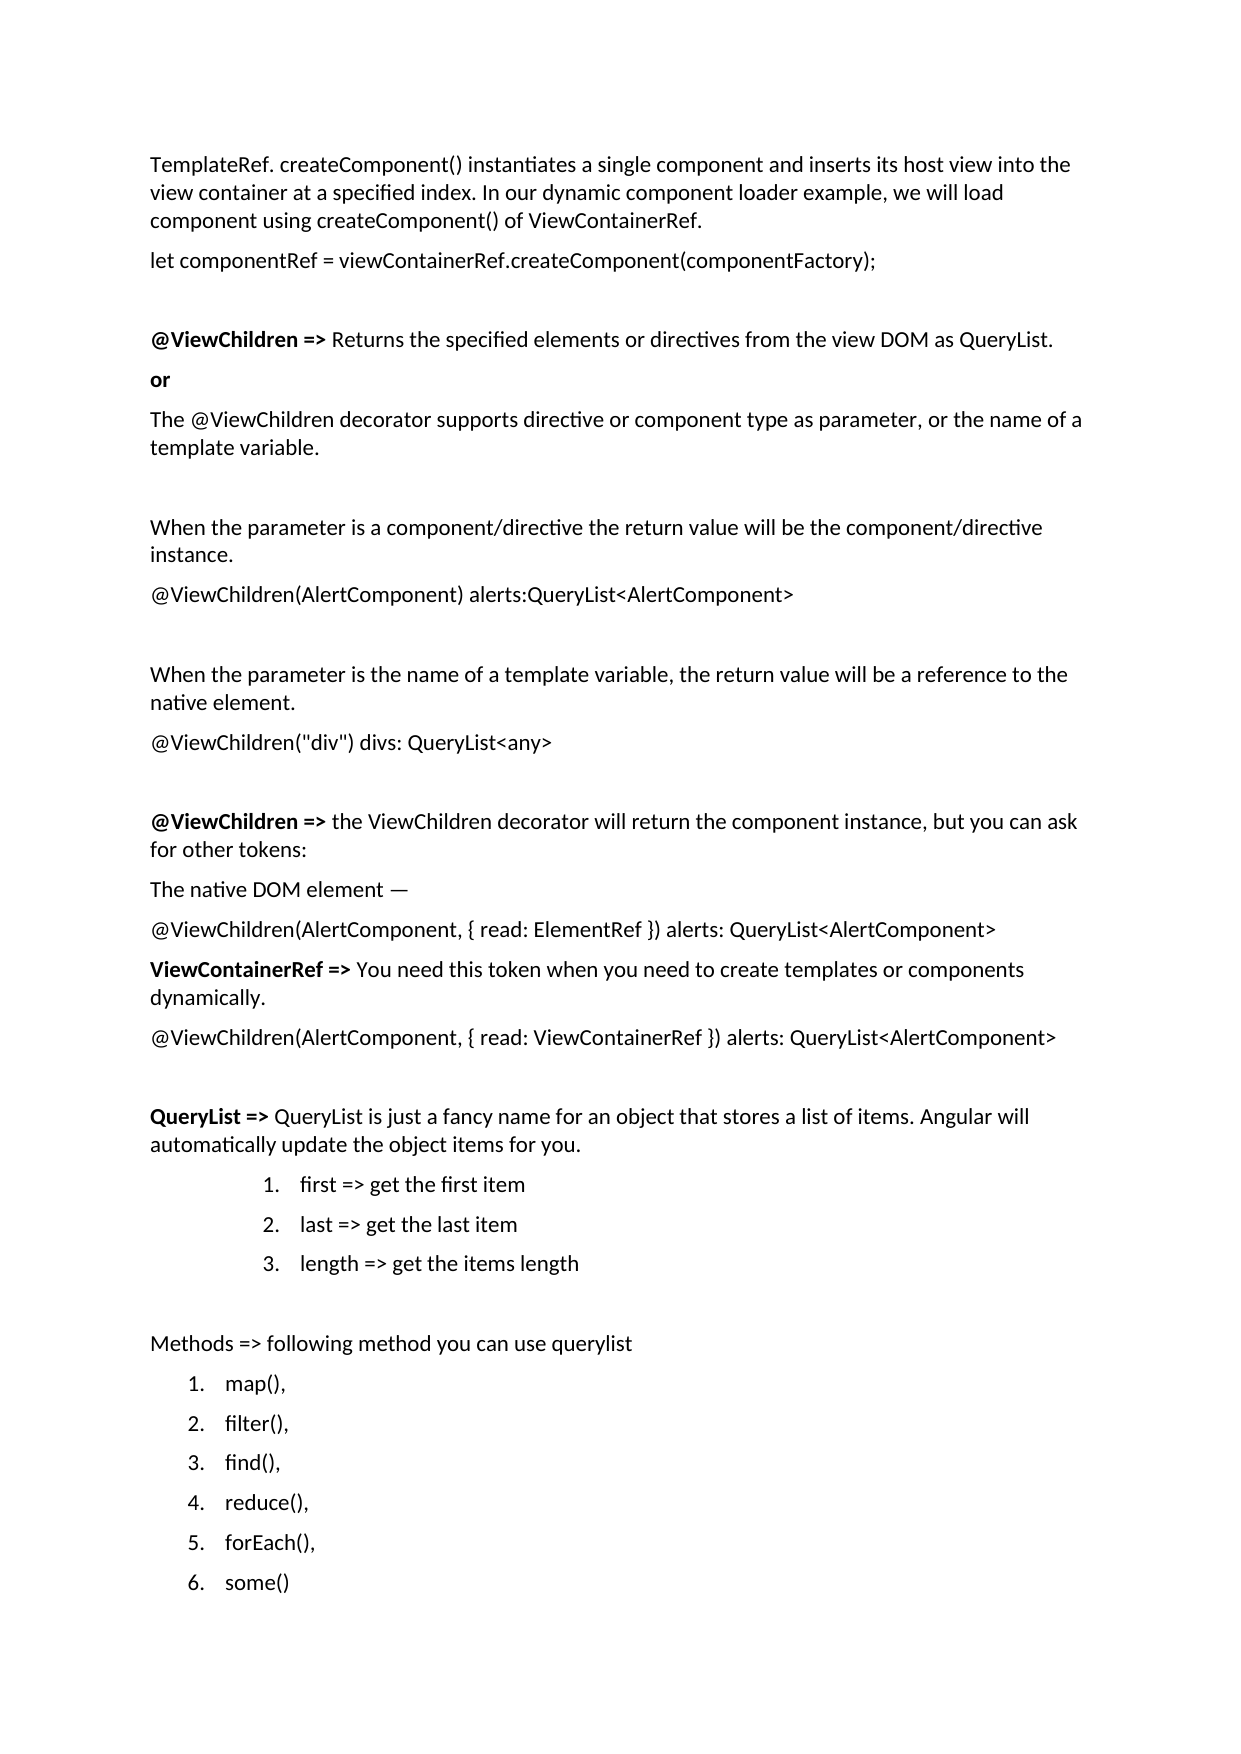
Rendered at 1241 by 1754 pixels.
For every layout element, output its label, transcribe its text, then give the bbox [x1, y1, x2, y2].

text The @ViewChildren decorator supports directive or component type as parameter, or the name of a template variable. [150, 405, 1090, 461]
list first => get the first item [262, 1170, 1090, 1198]
text The native DOM element — [150, 875, 1090, 903]
text Methods => following method you can use querylist [150, 1329, 1090, 1357]
list reduce(), [187, 1488, 1090, 1516]
text @ViewChildren => the ViewChildren decorator will return the component instance, but you can ask for other tokens: [150, 807, 1090, 863]
text let componentRef = viewContainerRef.createComponent(componentFactory); [150, 246, 1090, 274]
text or [150, 365, 1090, 393]
text @ViewChildren => Returns the specified elements or directives from the view DOM as QueryList. [150, 325, 1090, 353]
text @ViewChildren("div") divs: QueryList<any> [150, 728, 1090, 756]
list filter(), [187, 1409, 1090, 1437]
text ViewContainerRef => You need this token when you need to create templates or components dynamically. [150, 955, 1090, 1011]
list last => get the last item [262, 1210, 1090, 1238]
text @ViewChildren(AlertComponent, { read: ViewContainerRef }) alerts: QueryList<AlertComponent> [150, 1023, 1090, 1051]
list some() [187, 1568, 1090, 1596]
list forEach(), [187, 1528, 1090, 1556]
text QueryList => QueryList is just a fancy name for an object that stores a list of items. Angular will automatically update the object items for you. [150, 1102, 1090, 1158]
list find(), [187, 1448, 1090, 1477]
text @ViewChildren(AlertComponent) alerts:QueryList<AlertComponent> [150, 580, 1090, 608]
text TemplateRef. createComponent() instantiates a single component and inserts its host view into the view container at a specified index. In our dynamic component loader example, we will load component using createComponent() of ViewContainerRef. [150, 150, 1090, 234]
list map(), [187, 1369, 1090, 1397]
text When the parameter is the name of a template variable, the return value will be a reference to the native element. [150, 660, 1090, 716]
text When the parameter is a component/directive the return value will be the component/directive instance. [150, 513, 1090, 569]
list length => get the items length [262, 1249, 1090, 1278]
text @ViewChildren(AlertComponent, { read: ElementRef }) alerts: QueryList<AlertComponent> [150, 915, 1090, 943]
